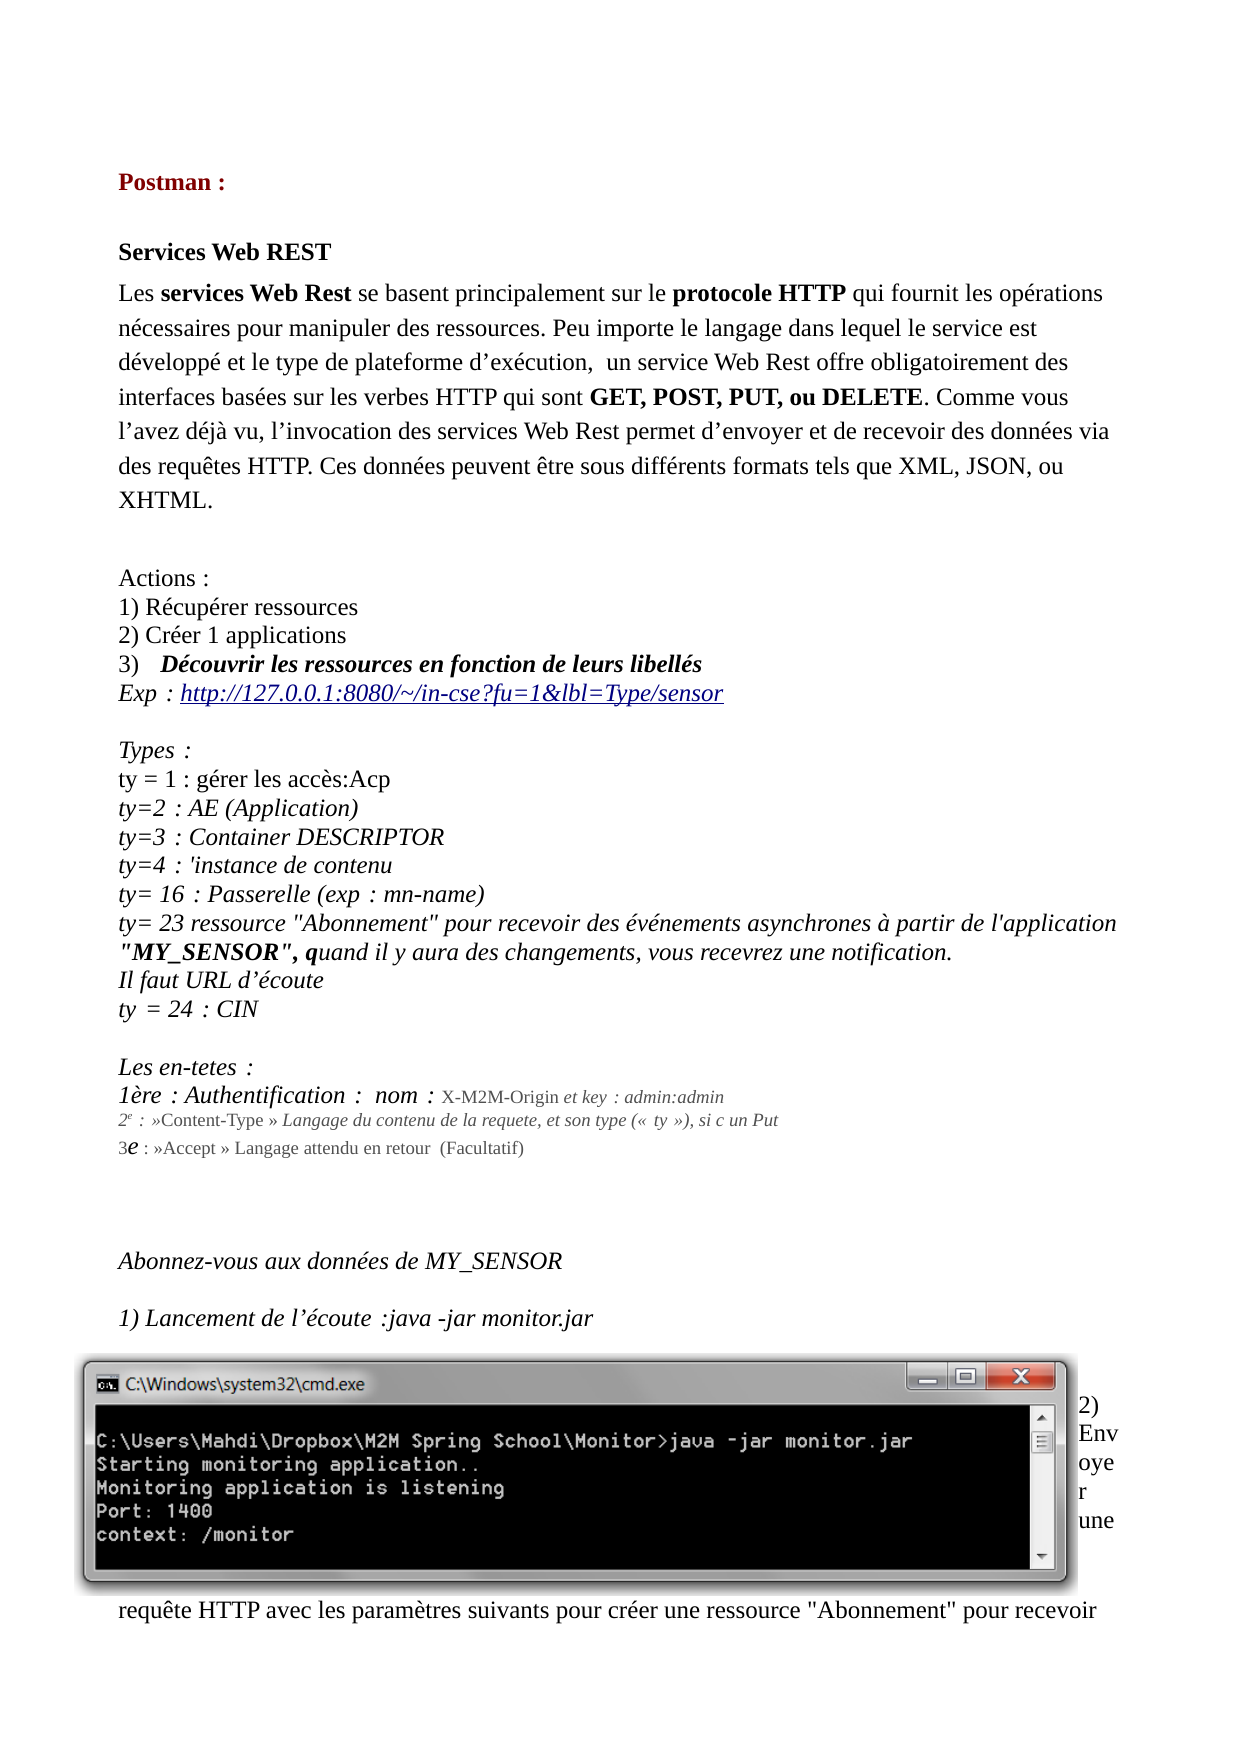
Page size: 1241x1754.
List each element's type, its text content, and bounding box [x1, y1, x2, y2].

text 3e : »Accept » Langage attendu en retour (Facultatif) [118, 1131, 1122, 1160]
text Types : [118, 736, 1122, 764]
picture [74, 1353, 1078, 1596]
subtitle Services Web REST [118, 237, 1122, 266]
text Actions : [118, 563, 1122, 592]
text ty=2 : AE (Application) [118, 793, 1122, 822]
text Les services Web Rest se basent principalement sur le protocole HTTP qui fournit les opérations nécessaires pour manipuler des ressources. Peu importe le langage dans lequel le service est développé et le type de plateforme d’exécution, un service Web Rest offre obligatoirement des interfaces basées sur les verbes HTTP qui sont GET, POST, PUT, ou DELETE. Comme vous l’avez déjà vu, l’invocation des services Web Rest permet d’envoyer et de recevoir des données via des requêtes HTTP. Ces données peuvent être sous différents formats tels que XML, JSON, ou XHTML. [118, 278, 1122, 514]
text ty= 16 : Passerelle (exp : mn-name) [118, 879, 1122, 908]
text Exp : http://127.0.0.1:8080/~/in-cse?fu=1&lbl=Type/sensor [118, 678, 1122, 707]
text 1) Récupérer ressources [118, 592, 1122, 621]
text Les en-tetes : [118, 1052, 1122, 1081]
text 2) Envoyer une requête HTTP avec les paramètres suivants pour créer une ressource "Abonnement" pour recevoir [118, 1390, 1122, 1624]
text ty= 23 ressource "Abonnement" pour recevoir des événements asynchrones à partir de l'application "MY_SENSOR", quand il y aura des changements, vous recevrez une notification. [118, 908, 1122, 966]
text Postman : [118, 167, 1122, 196]
text ty = 1 : gérer les accès:Acp [118, 764, 1122, 793]
text ty = 24 : CIN [118, 994, 1122, 1023]
text 3) Découvrir les ressources en fonction de leurs libellés [118, 649, 1122, 678]
text Il faut URL d’écoute [118, 966, 1122, 994]
text 1ère : Authentification : nom : X-M2M-Origin et key : admin:admin [118, 1081, 1122, 1109]
text ty=3 : Container DESCRIPTOR [118, 822, 1122, 851]
text 2e : »Content-Type » Langage du contenu de la requete, et son type (« ty »), si c un Put [118, 1109, 1122, 1131]
text 2) Créer 1 applications [118, 621, 1122, 649]
text Abonnez-vous aux données de MY_SENSOR [118, 1246, 1122, 1275]
text ty=4 : 'instance de contenu [118, 851, 1122, 879]
text 1) Lancement de l’écoute :java -jar monitor.jar [118, 1303, 1122, 1390]
